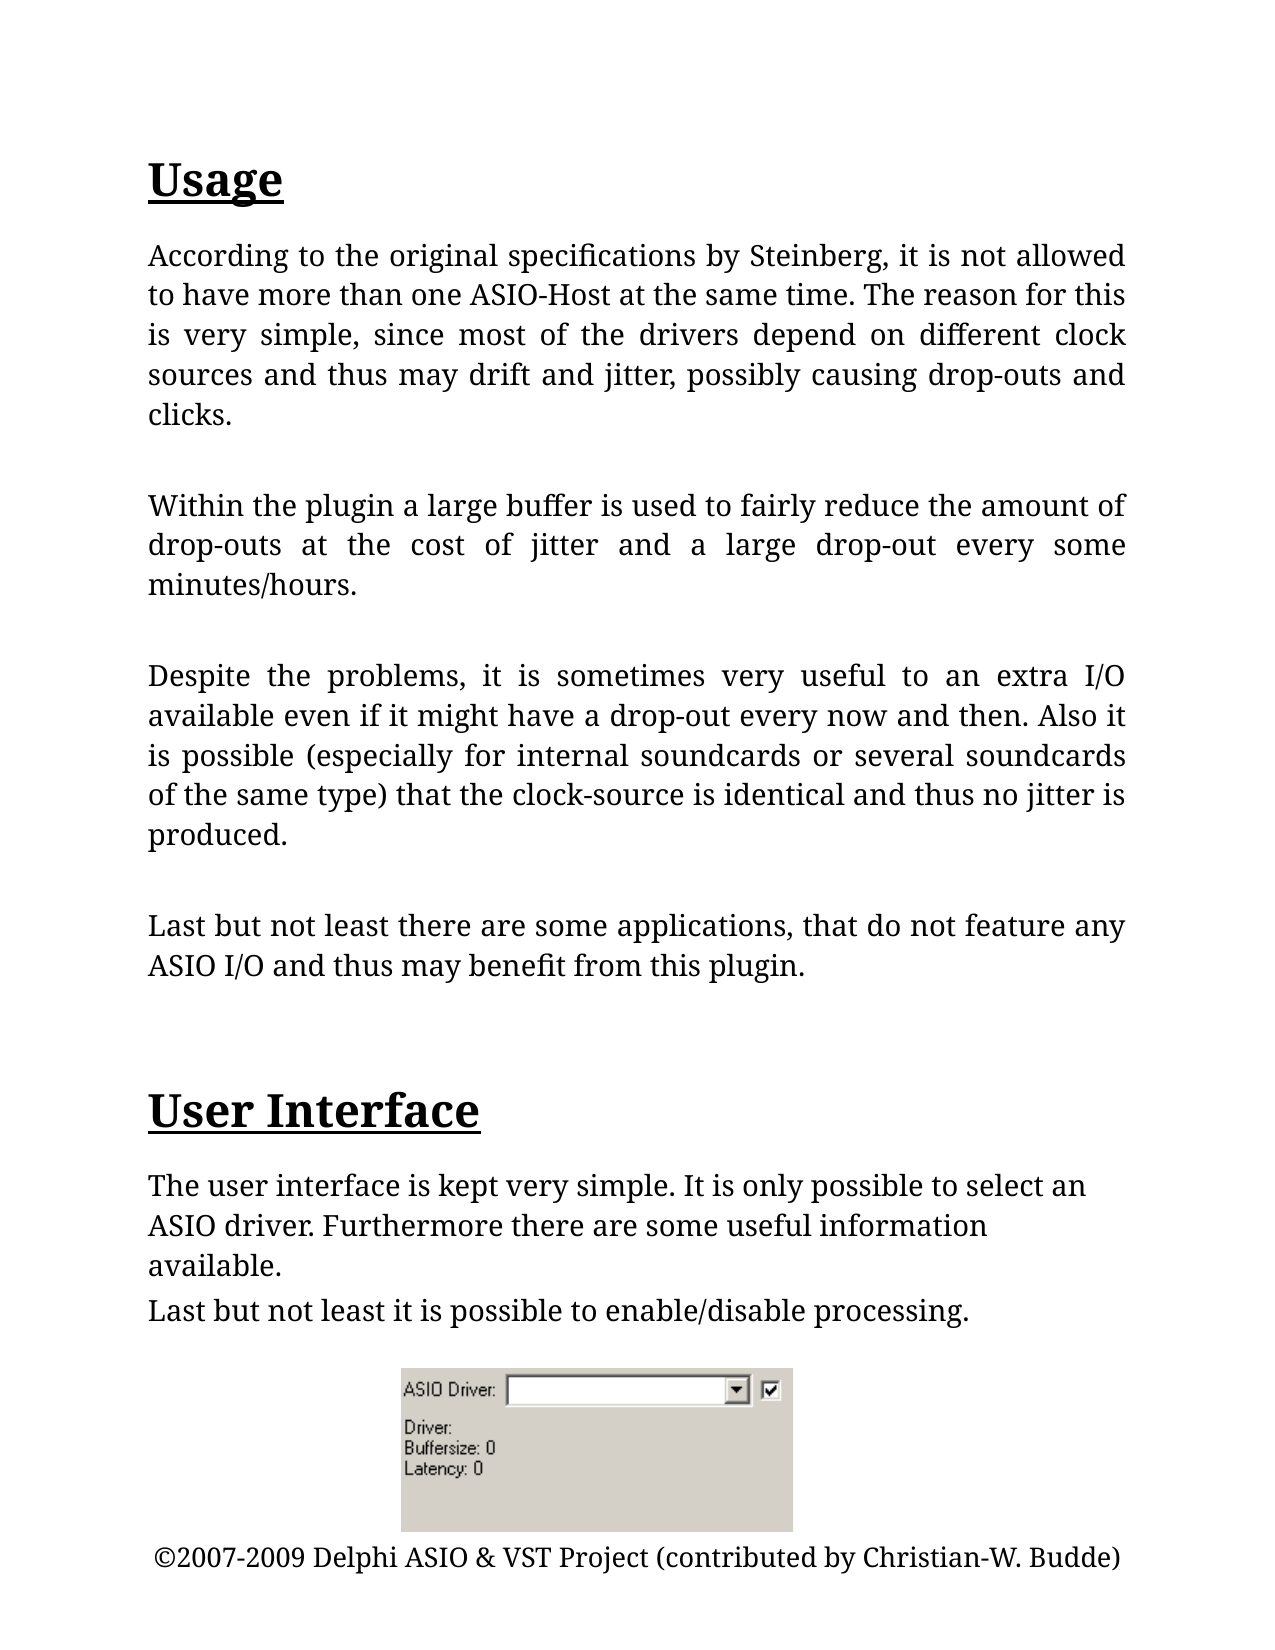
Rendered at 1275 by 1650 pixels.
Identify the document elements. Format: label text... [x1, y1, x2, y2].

text According to the original specifications by Steinberg, it is not allowed to have more than one ASIO-Host at the same time. The reason for this is very simple, since most of the drivers depend on different clock sources and thus may drift and jitter, possibly causing drop-outs and clicks. [148, 235, 1127, 433]
text The user interface is kept very simple. It is only possible to select an ASIO driver. Furthermore there are some useful information available. [148, 1166, 1127, 1285]
subtitle Usage [148, 148, 1127, 210]
text Despite the problems, it is sometimes very useful to an extra I/O available even if it might have a drop-out every now and then. Also it is possible (especially for internal soundcards or several soundcards of the same type) that the clock-source is identical and thus no jitter is produced. [148, 656, 1127, 854]
text Within the plugin a large buffer is used to fairly reduce the amount of drop-outs at the cost of jitter and a large drop-out every some minutes/hours. [148, 485, 1127, 604]
subtitle User Interface [148, 1078, 1127, 1141]
text Last but not least it is possible to enable/disable processing. [148, 1291, 1127, 1330]
picture [401, 1368, 794, 1532]
text Last but not least there are some applications, that do not feature any ASIO I/O and thus may benefit from this plugin. [148, 906, 1127, 985]
